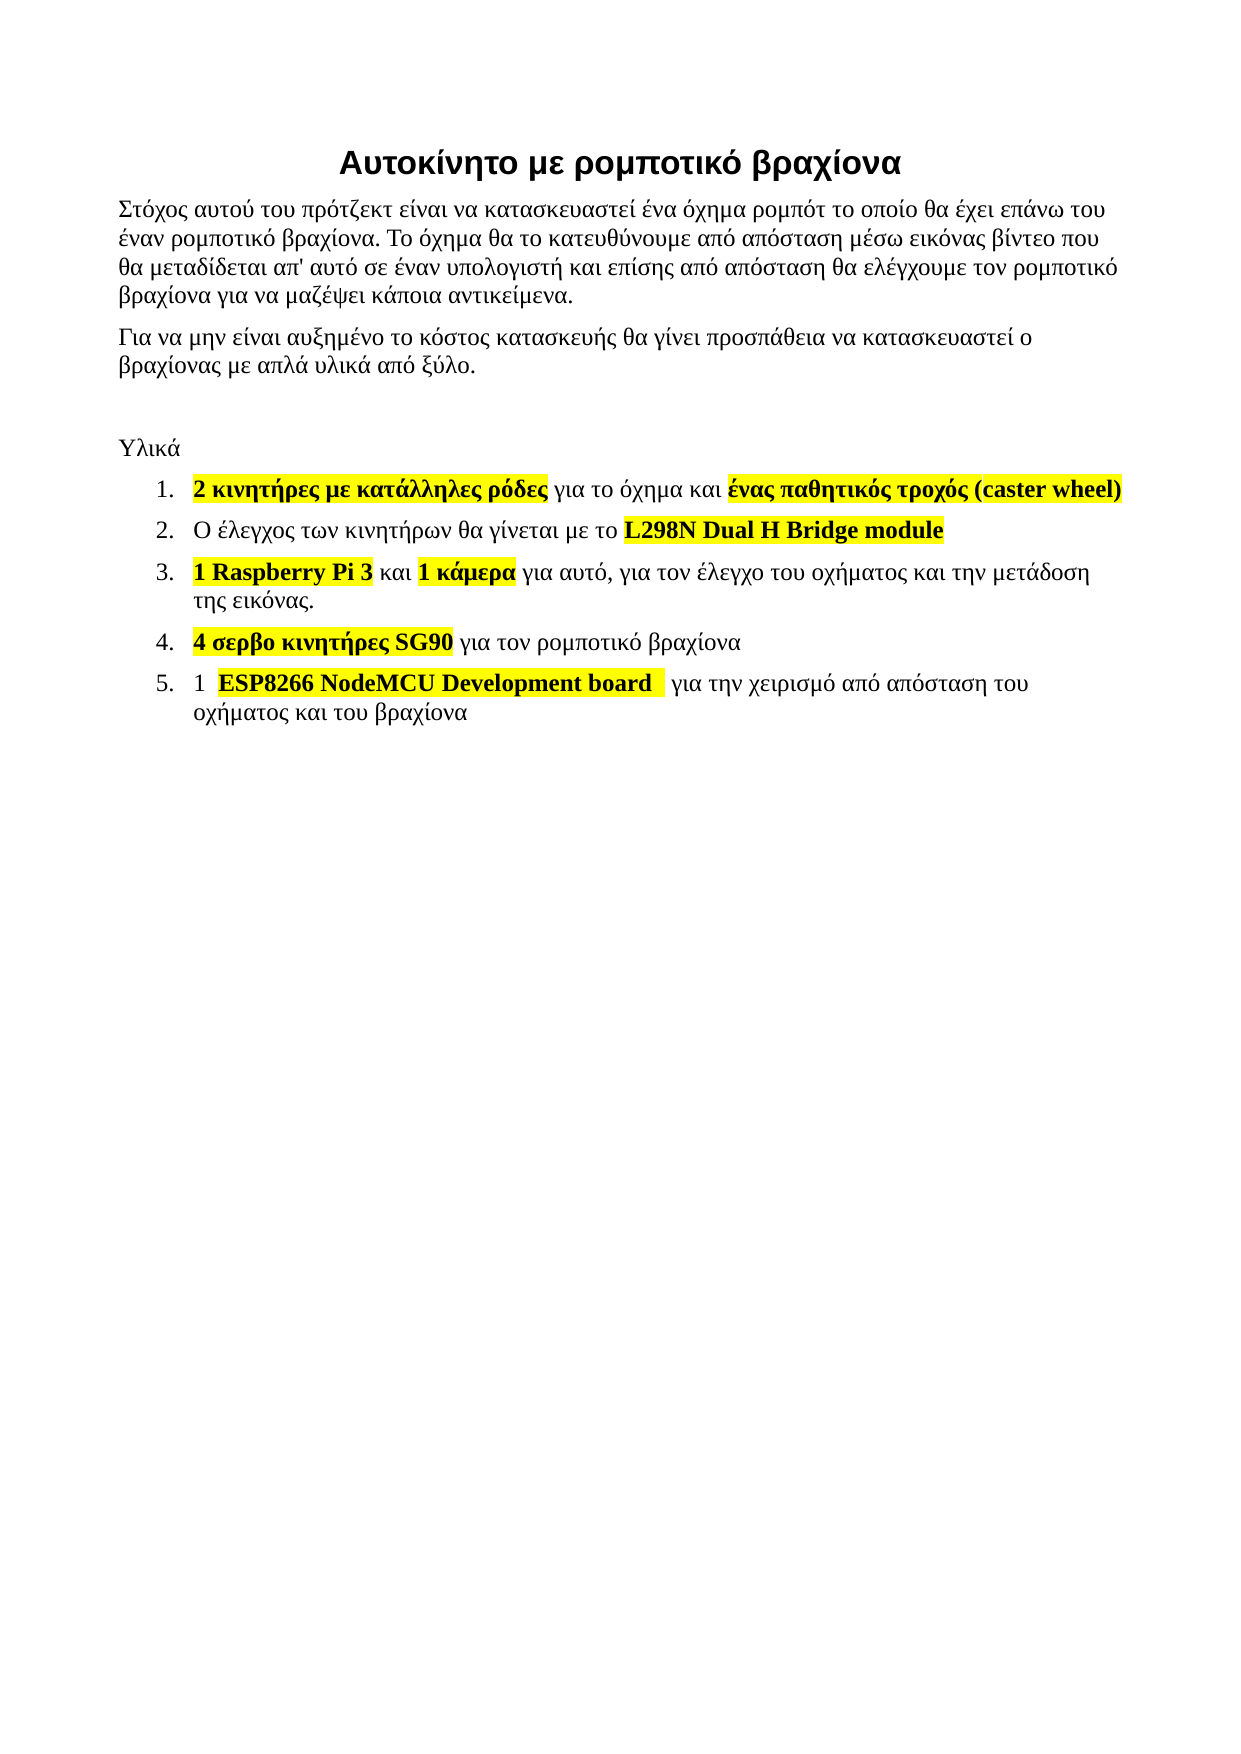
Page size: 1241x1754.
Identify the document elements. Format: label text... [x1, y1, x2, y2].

list 1 ESP8266 NodeMCU Development board για την χειρισμό από απόσταση του οχήματος και του βραχίονα [156, 668, 1122, 726]
text Για να μην είναι αυξημένο το κόστος κατασκευής θα γίνει προσπάθεια να κατασκευαστεί ο βραχίονας με απλά υλικά από ξύλο. [118, 322, 1122, 379]
list Ο έλεγχος των κινητήρων θα γίνεται με το L298N Dual Η Bridge module [156, 516, 1122, 544]
text Στόχος αυτού του πρότζεκτ είναι να κατασκευαστεί ένα όχημα ρομπότ το οποίο θα έχει επάνω του έναν ρομποτικό βραχίονα. Το όχημα θα το κατευθύνουμε από απόσταση μέσω εικόνας βίντεο που θα μεταδίδεται απ' αυτό σε έναν υπολογιστή και επίσης από απόσταση θα ελέγχουμε τον ρομποτικό βραχίονα για να μαζέψει κάποια αντικείμενα. [118, 194, 1122, 309]
list 1 Raspberry Pi 3 και 1 κάμερα για αυτό, για τον έλεγχο του οχήματος και την μετάδοση της εικόνας. [156, 557, 1122, 614]
list 4 σερβο κινητήρες SG90 για τον ρομποτικό βραχίονα [156, 627, 1122, 656]
subtitle Αυτοκίνητο με ρομποτικό βραχίονα [118, 143, 1122, 182]
text Υλικά [118, 433, 1122, 462]
list 2 κινητήρες με κατάλληλες ρόδες για το όχημα και ένας παθητικός τροχός (caster wheel) [156, 474, 1122, 503]
